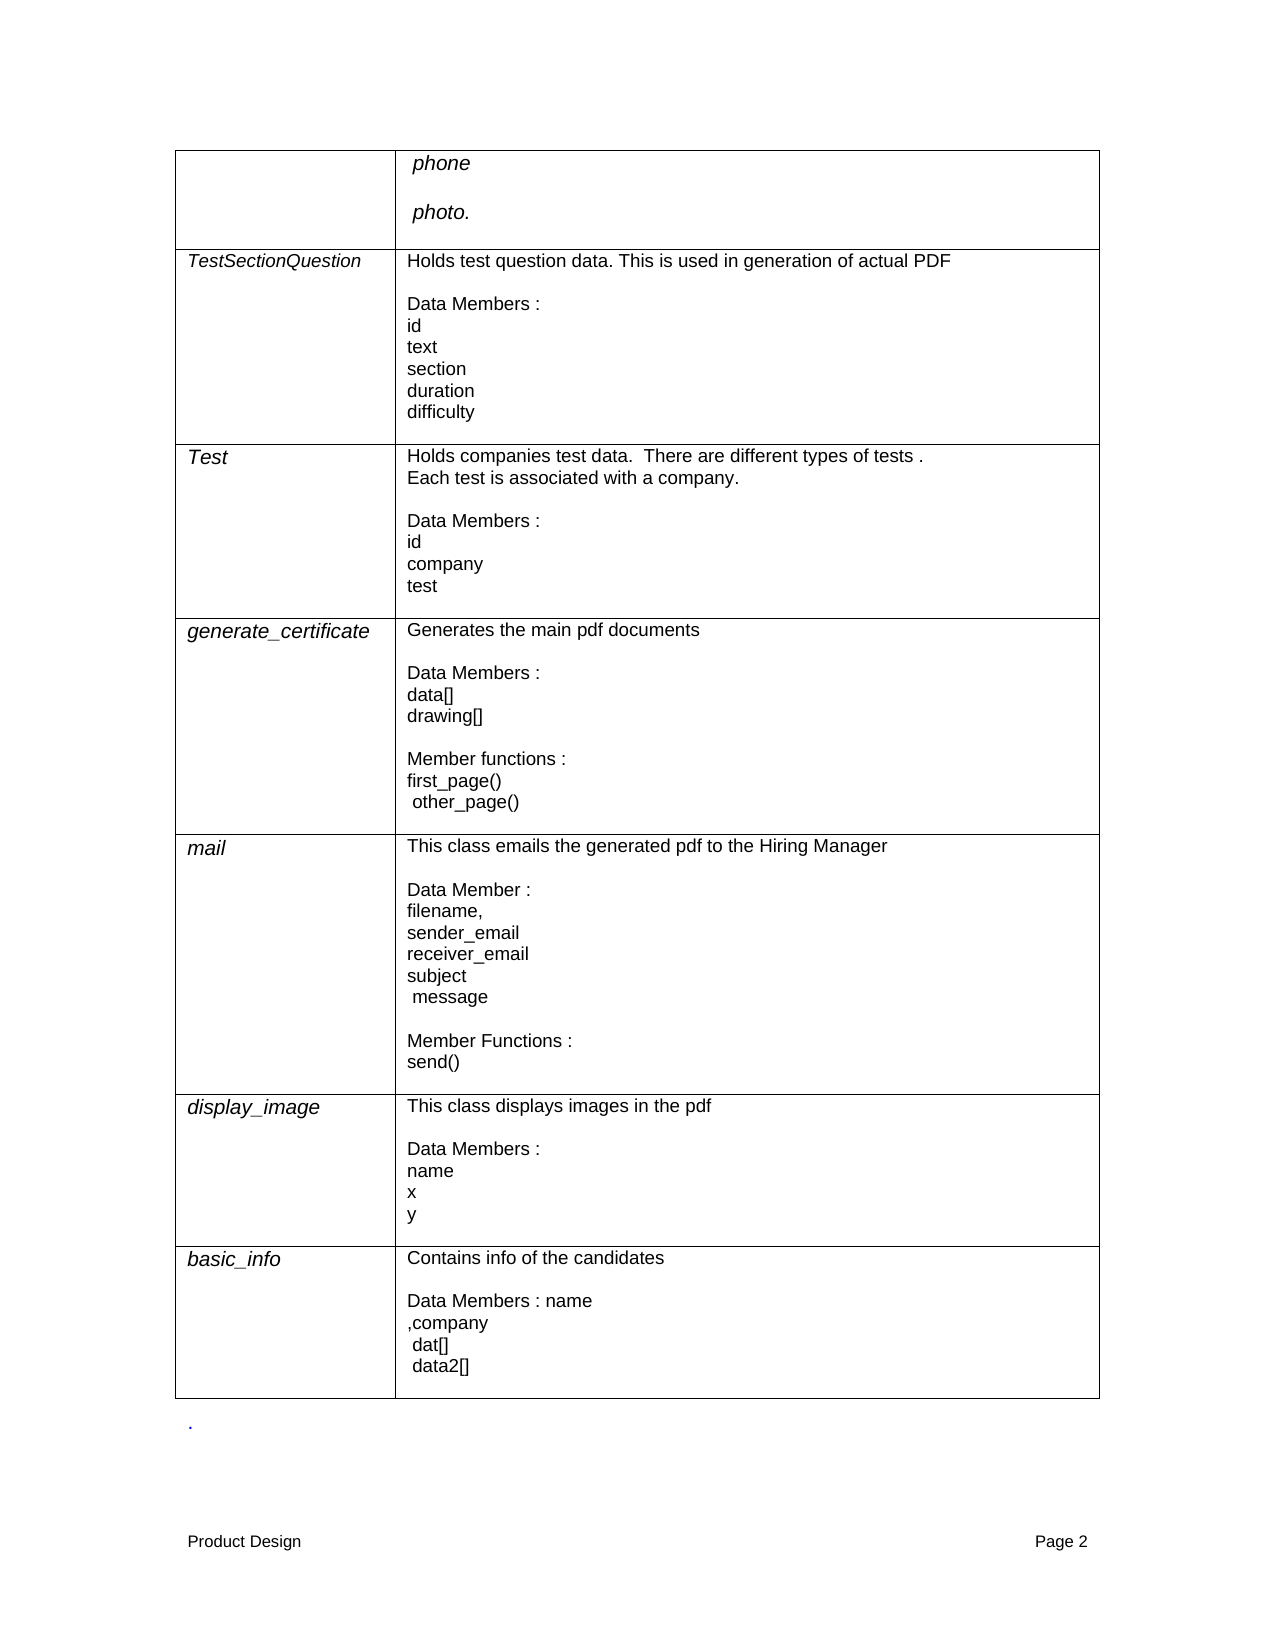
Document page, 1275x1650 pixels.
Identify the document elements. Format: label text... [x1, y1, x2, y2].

table_cell basic_info [176, 1247, 395, 1398]
text . [187, 1409, 1087, 1433]
table_cell Generates the main pdf documents Data Members : data[] drawing[] Member functions : first_page() other_page() [396, 619, 1099, 834]
table_cell display_image [176, 1095, 395, 1246]
table_cell mail [176, 835, 395, 1094]
table_cell phone photo. [396, 151, 1099, 249]
table_cell Holds companies test data. There are different types of tests . Each test is associated with a company. Data Members : id company test [396, 445, 1099, 618]
table_cell This class emails the generated pdf to the Hiring Manager Data Member : filename, sender_email receiver_email subject message Member Functions : send() [396, 835, 1099, 1094]
table_cell Contains info of the candidates Data Members : name ,company dat[] data2[] [396, 1247, 1099, 1398]
table_cell Test [176, 445, 395, 618]
table_cell generate_certificate [176, 619, 395, 834]
table_cell TestSectionQuestion [176, 250, 395, 444]
table_cell This class displays images in the pdf Data Members : name x y [396, 1095, 1099, 1246]
table_cell Holds test question data. This is used in generation of actual PDF Data Members : id text section duration difficulty [396, 250, 1099, 444]
table_cell [176, 151, 395, 249]
